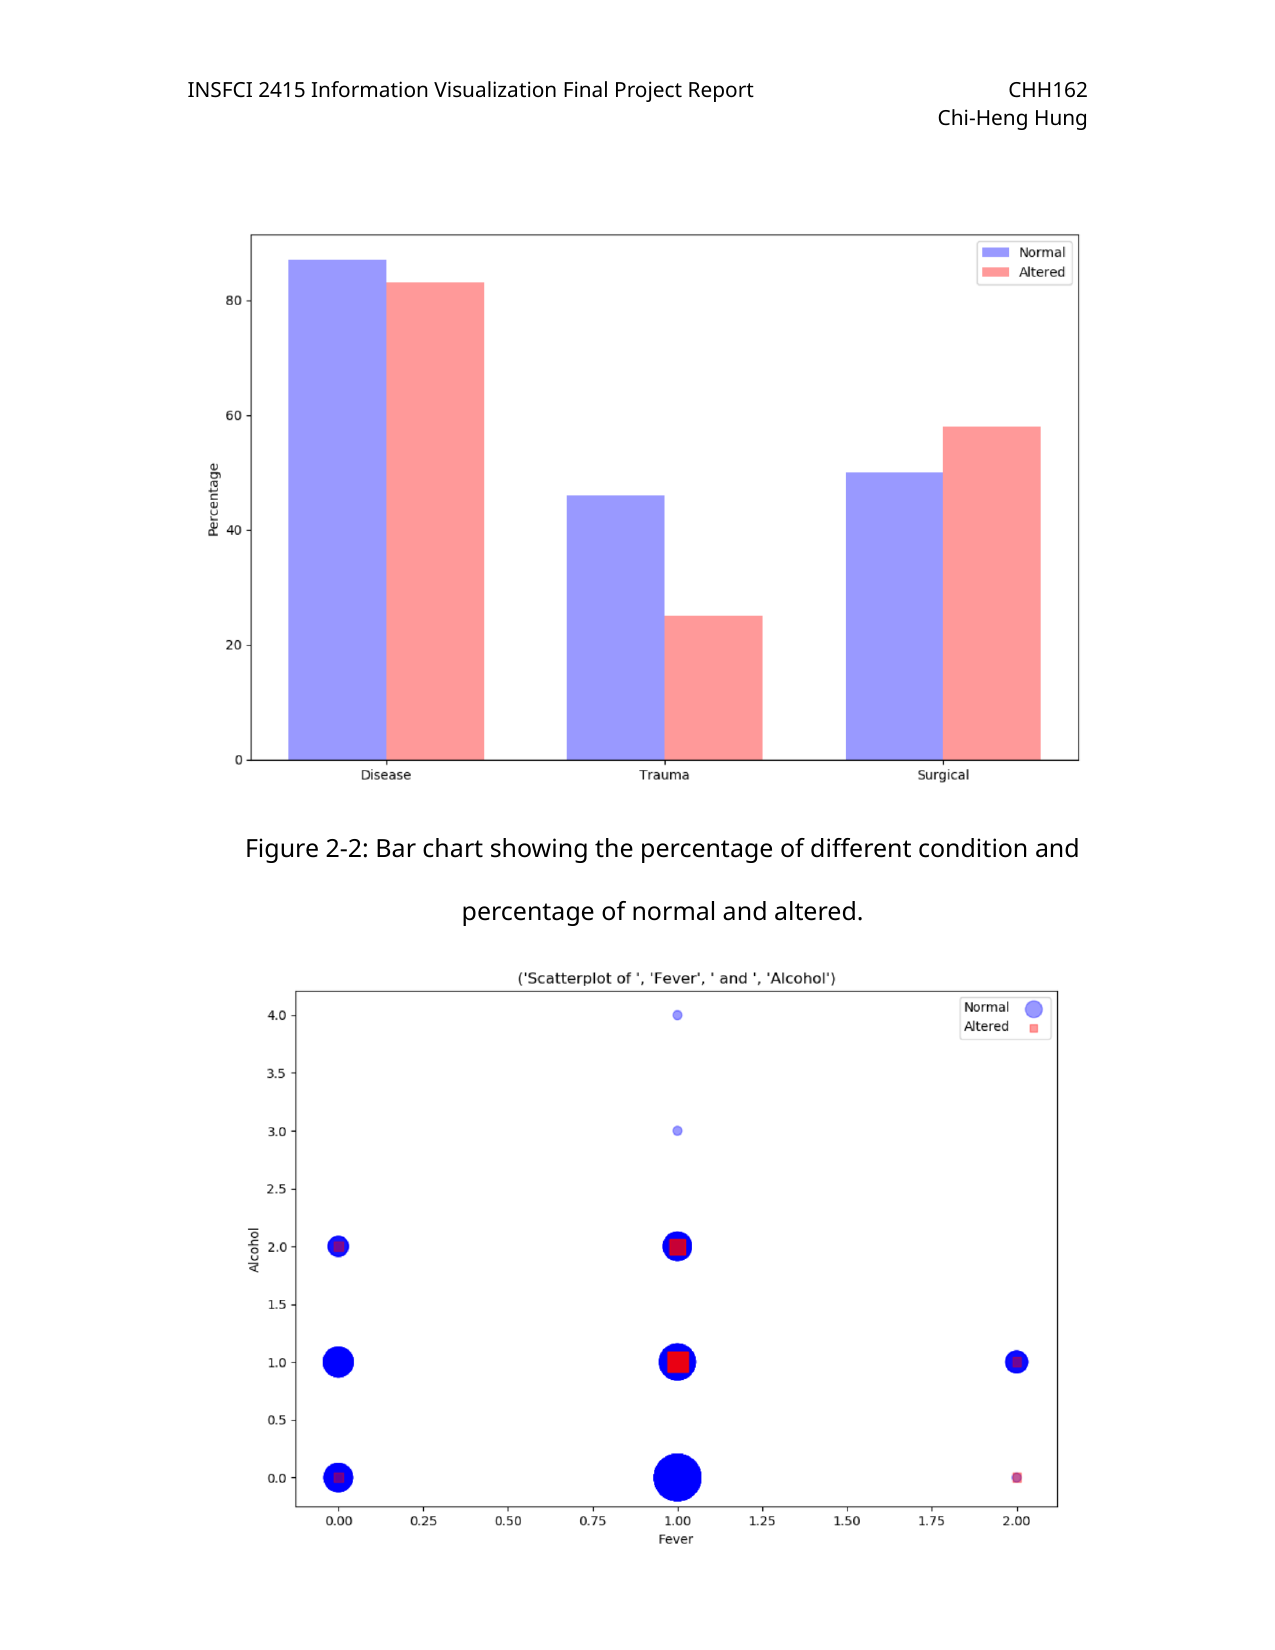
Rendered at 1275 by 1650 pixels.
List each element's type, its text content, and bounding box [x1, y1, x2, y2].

text Figure 2-2: Bar chart showing the percentage of different condition and percentage of normal and altered. [237, 806, 1088, 931]
